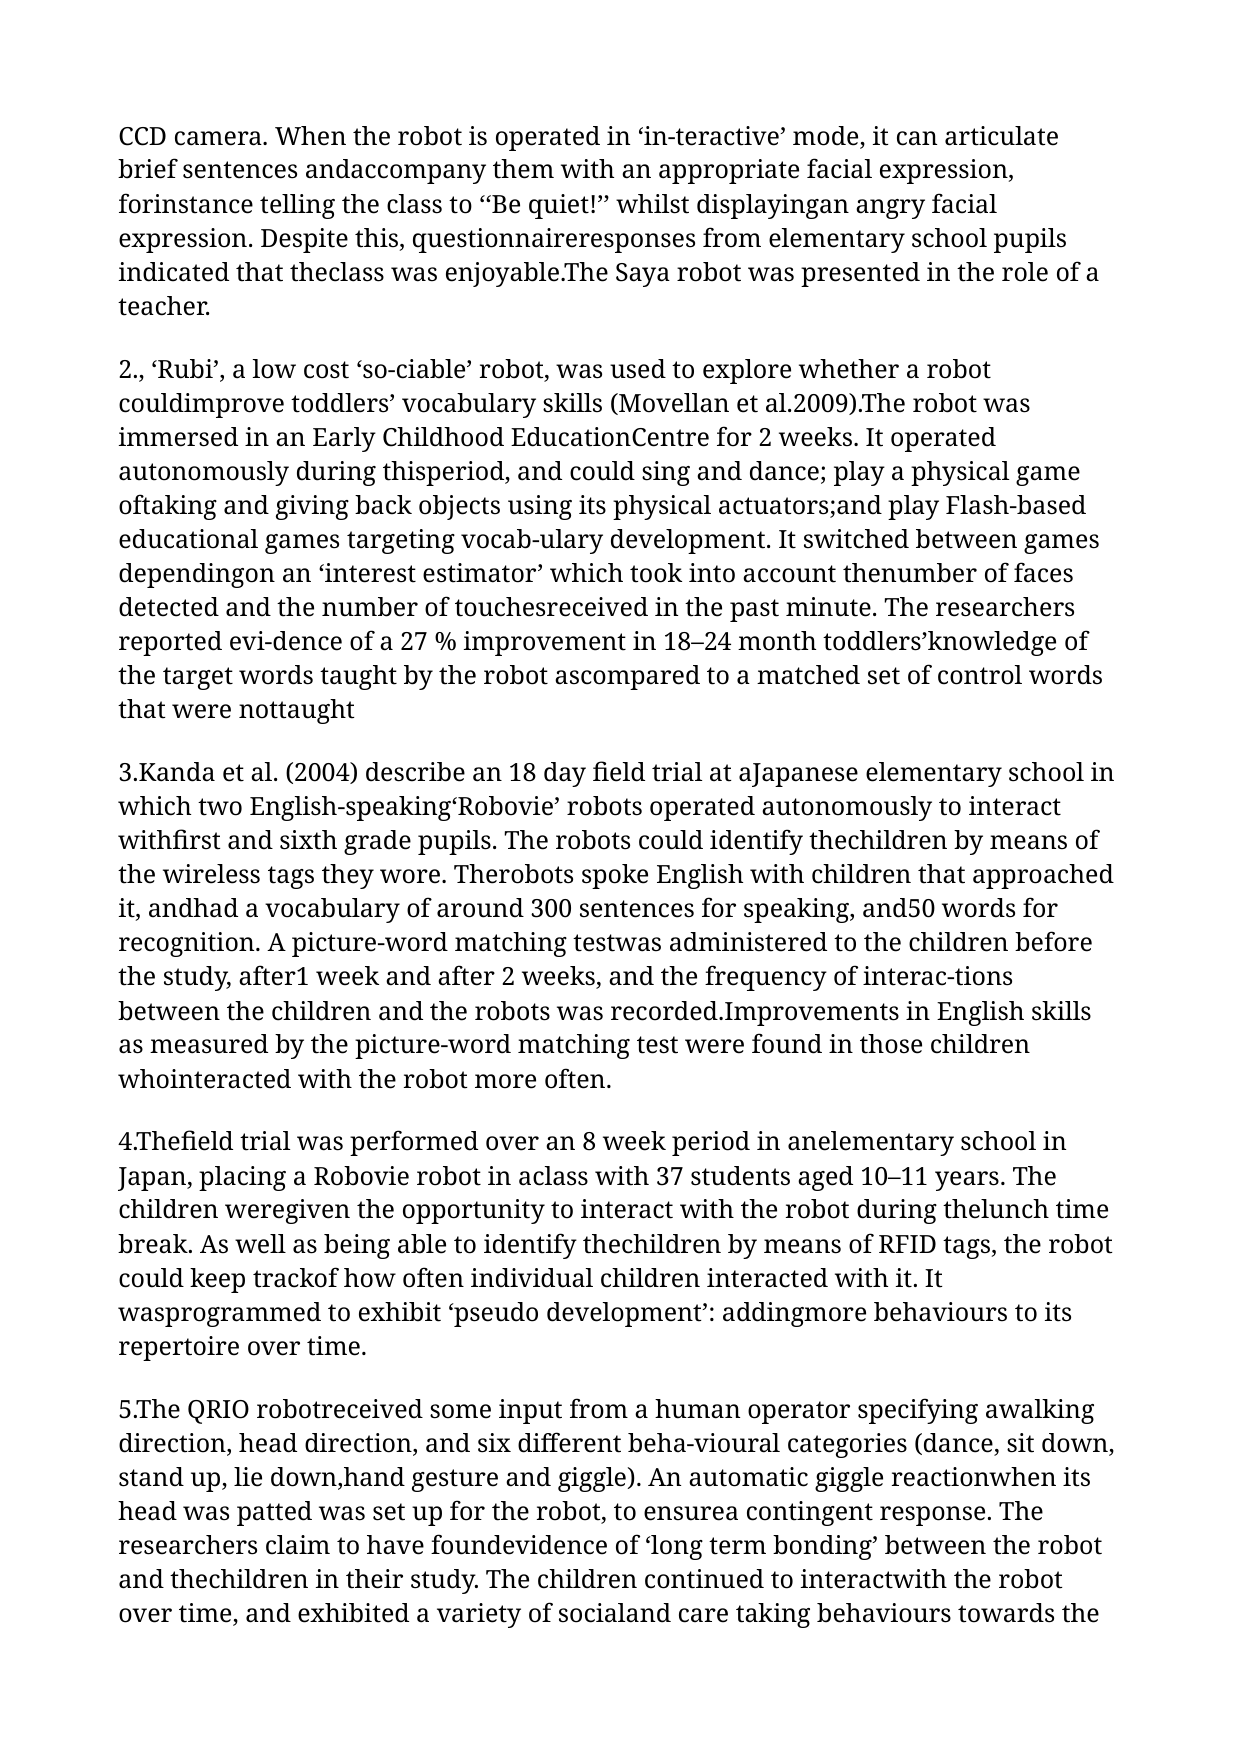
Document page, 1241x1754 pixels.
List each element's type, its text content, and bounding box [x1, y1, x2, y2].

text 3.Kanda et al. (2004) describe an 18 day field trial at aJapanese elementary school in which two English-speaking‘Robovie’ robots operated autonomously to interact withfirst and sixth grade pupils. The robots could identify thechildren by means of the wireless tags they wore. Therobots spoke English with children that approached it, andhad a vocabulary of around 300 sentences for speaking, and50 words for recognition. A picture-word matching testwas administered to the children before the study, after1 week and after 2 weeks, and the frequency of interac-tions between the children and the robots was recorded.Improvements in English skills as measured by the picture-word matching test were found in those children whointeracted with the robot more often. [118, 755, 1122, 1095]
text 2., ‘Rubi’, a low cost ‘so-ciable’ robot, was used to explore whether a robot couldimprove toddlers’ vocabulary skills (Movellan et al.2009).The robot was immersed in an Early Childhood EducationCentre for 2 weeks. It operated autonomously during thisperiod, and could sing and dance; play a physical game oftaking and giving back objects using its physical actuators;and play Flash-based educational games targeting vocab-ulary development. It switched between games dependingon an ‘interest estimator’ which took into account thenumber of faces detected and the number of touchesreceived in the past minute. The researchers reported evi-dence of a 27 % improvement in 18–24 month toddlers’knowledge of the target words taught by the robot ascompared to a matched set of control words that were nottaught [118, 351, 1122, 726]
text CCD camera. When the robot is operated in ‘in-teractive’ mode, it can articulate brief sentences andaccompany them with an appropriate facial expression, forinstance telling the class to ‘‘Be quiet!’’ whilst displayingan angry facial expression. Despite this, questionnaireresponses from elementary school pupils indicated that theclass was enjoyable.The Saya robot was presented in the role of a teacher. [118, 118, 1122, 322]
text 4.Thefield trial was performed over an 8 week period in anelementary school in Japan, placing a Robovie robot in aclass with 37 students aged 10–11 years. The children weregiven the opportunity to interact with the robot during thelunch time break. As well as being able to identify thechildren by means of RFID tags, the robot could keep trackof how often individual children interacted with it. It wasprogrammed to exhibit ‘pseudo development’: addingmore behaviours to its repertoire over time. [118, 1124, 1122, 1362]
text 5.The QRIO robotreceived some input from a human operator specifying awalking direction, head direction, and six different beha-vioural categories (dance, sit down, stand up, lie down,hand gesture and giggle). An automatic giggle reactionwhen its head was patted was set up for the robot, to ensurea contingent response. The researchers claim to have foundevidence of ‘long term bonding’ between the robot and thechildren in their study. The children continued to interactwith the robot over time, and exhibited a variety of socialand care taking behaviours towards the [118, 1391, 1122, 1630]
